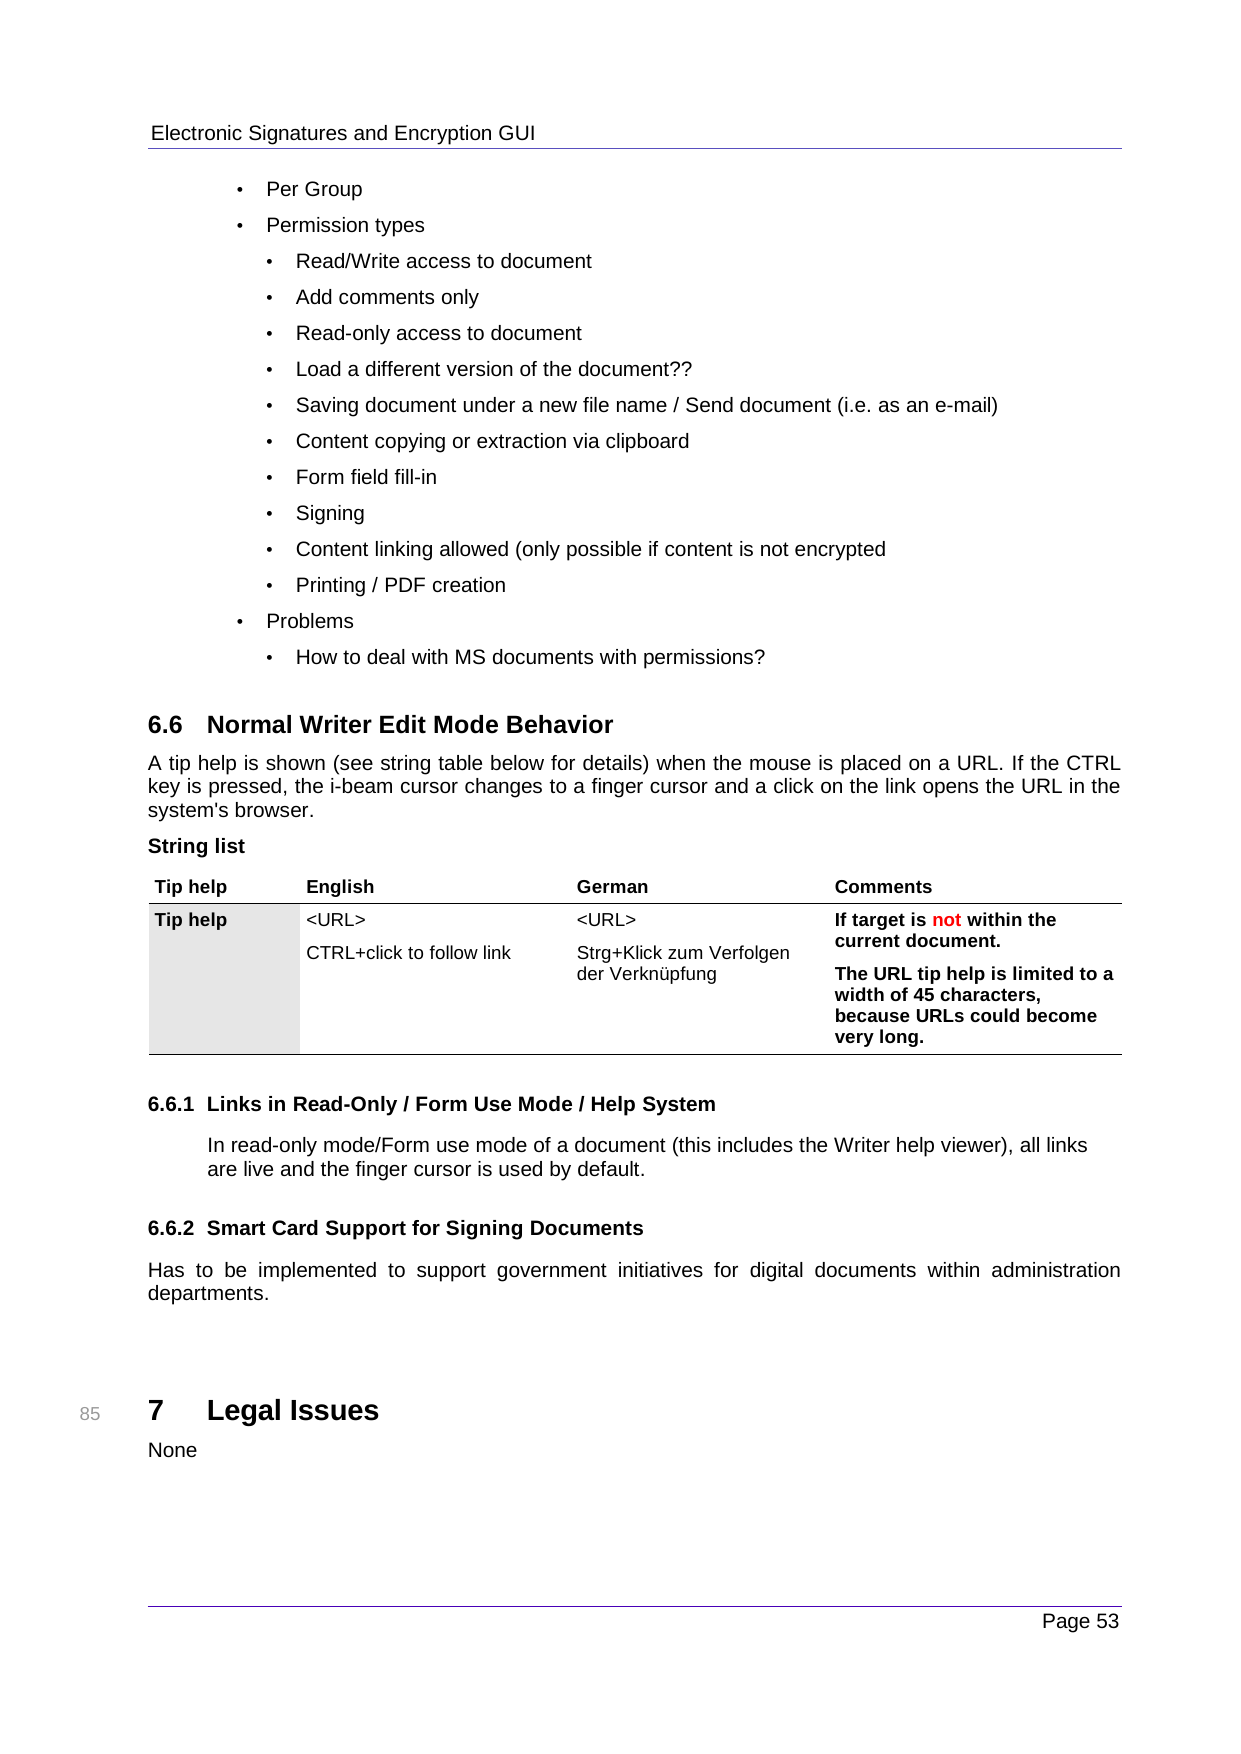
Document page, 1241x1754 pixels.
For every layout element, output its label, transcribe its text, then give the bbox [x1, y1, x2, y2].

text A tip help is shown (see string table below for details) when the mouse is placed on a URL. If the CTRL key is pressed, the i-beam cursor changes to a finger cursor and a click on the link opens the URL in the system's browser. [148, 751, 1122, 822]
list Printing / PDF creation [266, 573, 1122, 597]
text Has to be implemented to support government initiatives for digital documents within administration departments. [148, 1258, 1122, 1305]
list Saving document under a new file name / Send document (i.e. as an e-mail) [266, 393, 1122, 417]
list Permission types [237, 213, 1122, 237]
table_cell <URL> Strg+Klick zum Verfolgen der Verknüpfung [571, 904, 829, 1054]
table_cell <URL> CTRL+click to follow link [300, 904, 571, 1054]
text String list [148, 834, 1122, 858]
list Signing [266, 501, 1122, 525]
table_cell If target is not within the current document. The URL tip help is limited to a width of 45 characters, because URLs could become very long. [829, 904, 1122, 1054]
text None [148, 1439, 1122, 1462]
list Content copying or extraction via clipboard [266, 429, 1122, 453]
subtitle Legal Issues [148, 1394, 1122, 1427]
list Load a different version of the document?? [266, 357, 1122, 381]
table_header English [300, 870, 571, 903]
list Per Group [237, 177, 1122, 201]
list Read-only access to document [266, 321, 1122, 345]
subtitle Smart Card Support for Signing Documents [148, 1217, 1122, 1240]
list Problems [237, 609, 1122, 633]
list How to deal with MS documents with permissions? [266, 646, 1122, 669]
table_header Tip help [149, 870, 300, 903]
text In read-only mode/Form use mode of a document (this includes the Writer help viewer), all links are live and the finger cursor is used by default. [207, 1133, 1122, 1181]
subtitle Links in Read-Only / Form Use Mode / Help System [148, 1092, 1122, 1116]
list Form field fill-in [266, 465, 1122, 489]
table_header Comments [829, 870, 1122, 903]
list Add comments only [266, 285, 1122, 309]
list Read/Write access to document [266, 249, 1122, 273]
table_cell Tip help [149, 904, 300, 1054]
subtitle Normal Writer Edit Mode Behavior [148, 711, 1122, 739]
table_header German [571, 870, 829, 903]
list Content linking allowed (only possible if content is not encrypted [266, 537, 1122, 561]
